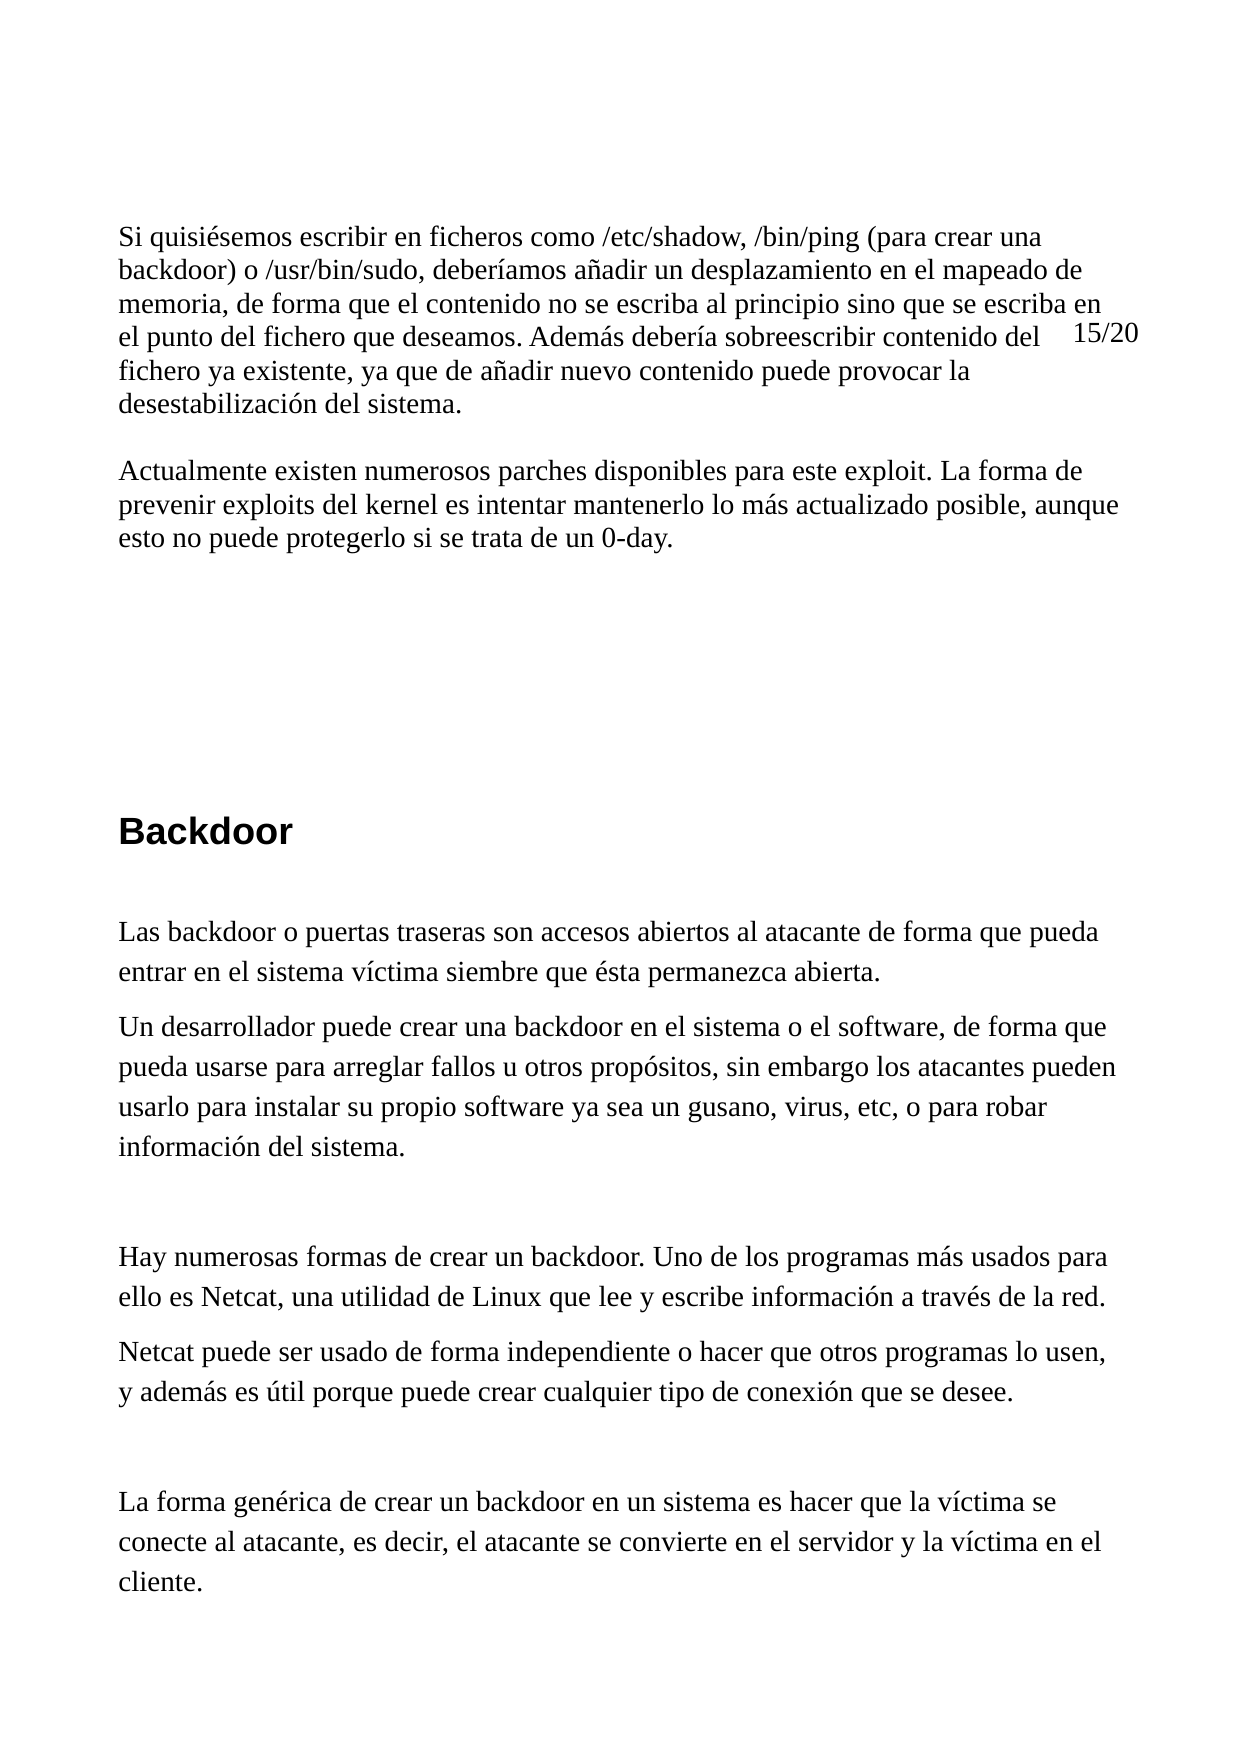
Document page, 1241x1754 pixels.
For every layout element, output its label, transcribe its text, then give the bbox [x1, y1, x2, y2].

text Actualmente existen numerosos parches disponibles para este exploit. La forma de prevenir exploits del kernel es intentar mantenerlo lo más actualizado posible, aunque esto no puede protegerlo si se trata de un 0-day. [118, 453, 1122, 554]
text Netcat puede ser usado de forma independiente o hacer que otros programas lo usen, y además es útil porque puede crear cualquier tipo de conexión que se desee. [118, 1334, 1122, 1408]
text La forma genérica de crear un backdoor en un sistema es hacer que la víctima se conecte al atacante, es decir, el atacante se convierte en el servidor y la víctima en el cliente. [118, 1484, 1122, 1598]
text Un desarrollador puede crear una backdoor en el sistema o el software, de forma que pueda usarse para arreglar fallos u otros propósitos, sin embargo los atacantes pueden usarlo para instalar su propio software ya sea un gusano, virus, etc, o para robar información del sistema. [118, 1009, 1122, 1163]
text Si quisiésemos escribir en ficheros como /etc/shadow, /bin/ping (para crear una backdoor) o /usr/bin/sudo, deberíamos añadir un desplazamiento en el mapeado de memoria, de forma que el contenido no se escriba al principio sino que se escriba en el punto del fichero que deseamos. Además debería sobreescribir contenido del fichero ya existente, ya que de añadir nuevo contenido puede provocar la desestabilización del sistema. [118, 219, 1122, 420]
text Las backdoor o puertas traseras son accesos abiertos al atacante de forma que pueda entrar en el sistema víctima siembre que ésta permanezca abierta. [118, 914, 1122, 987]
text Hay numerosas formas de crear un backdoor. Uno de los programas más usados para ello es Netcat, una utilidad de Linux que lee y escribe información a través de la red. [118, 1239, 1122, 1313]
subtitle Backdoor [118, 808, 1122, 852]
